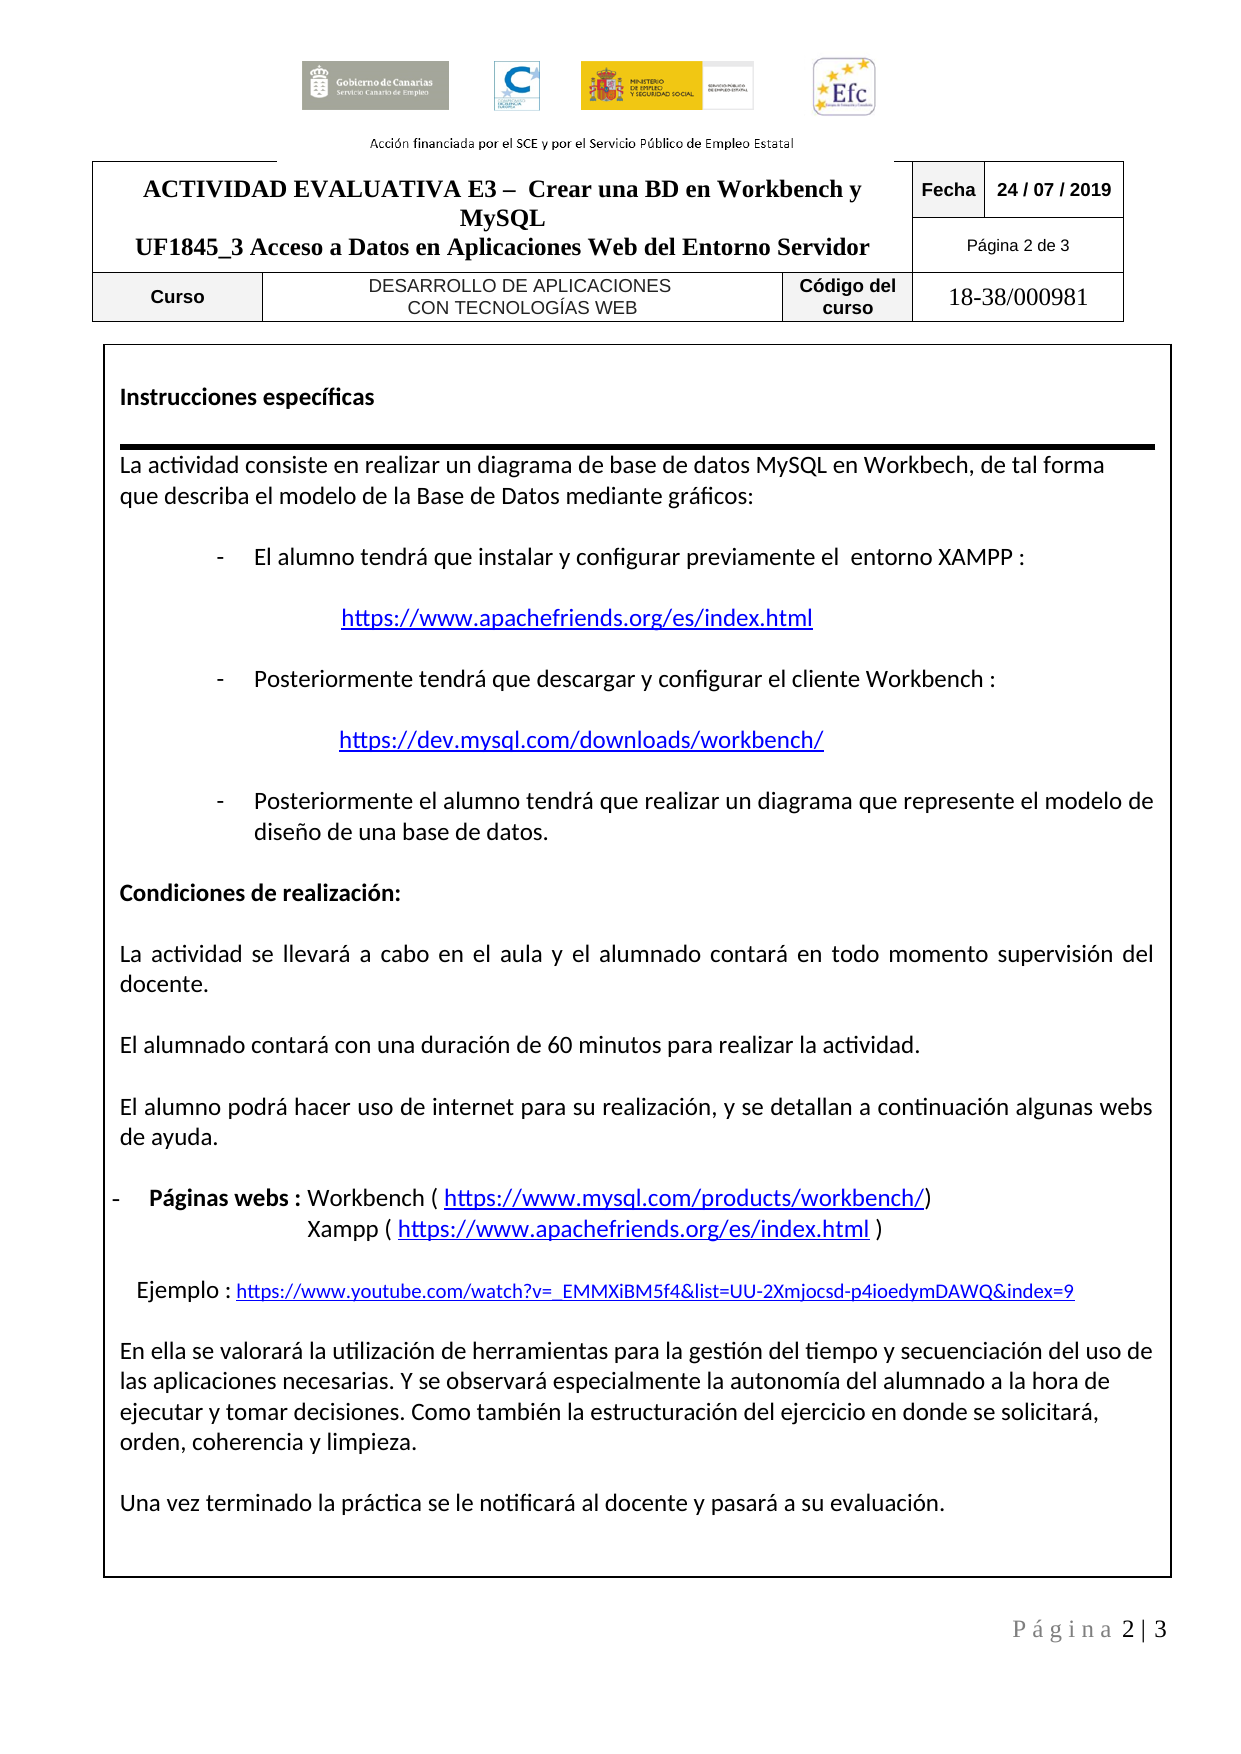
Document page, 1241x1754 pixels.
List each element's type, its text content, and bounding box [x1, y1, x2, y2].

text El alumno podrá hacer uso de internet para su realización, y se detallan a continuación algunas webs de ayuda. [119, 1091, 1155, 1152]
list Posteriormente el alumno tendrá que realizar un diagrama que represente el modelo de diseño de una base de datos. [216, 785, 1155, 846]
picture [277, 28, 894, 162]
text Instrucciones específicas [119, 381, 1155, 412]
list Páginas webs : Workbench ( https://www.mysql.com/products/workbench/) Xampp ( https://www.apachefriends.org/es/index.html ) [112, 1182, 1155, 1243]
text El alumnado contará con una duración de 60 minutos para realizar la actividad. [119, 1029, 1155, 1060]
text https://dev.mysql.com/downloads/workbench/ [254, 724, 1155, 755]
list El alumno tendrá que instalar y configurar previamente el entorno XAMPP : [216, 541, 1155, 572]
text Condiciones de realización: [119, 877, 1155, 907]
text En ella se valorará la utilización de herramientas para la gestión del tiempo y secuenciación del uso de las aplicaciones necesarias. Y se observará especialmente la autonomía del alumnado a la hora de ejecutar y tomar decisiones. Como también la estructuración del ejercicio en donde se solicitará, orden, coherencia y limpieza. [119, 1304, 1155, 1457]
text Una vez terminado la práctica se le notificará al docente y pasará a su evaluación. [119, 1487, 1155, 1518]
text La actividad consiste en realizar un diagrama de base de datos MySQL en Workbech, de tal forma que describa el modelo de la Base de Datos mediante gráficos: [119, 450, 1155, 541]
list Posteriormente tendrá que descargar y configurar el cliente Workbench : [216, 663, 1155, 694]
text La actividad se llevará a cabo en el aula y el alumnado contará en todo momento supervisión del docente. [119, 938, 1155, 999]
text https://www.apachefriends.org/es/index.html [341, 572, 1155, 633]
text Ejemplo : https://www.youtube.com/watch?v=_EMMXiBM5f4&list=UU-2Xmjocsd-p4ioedymDAWQ&index=9 [119, 1243, 1155, 1304]
